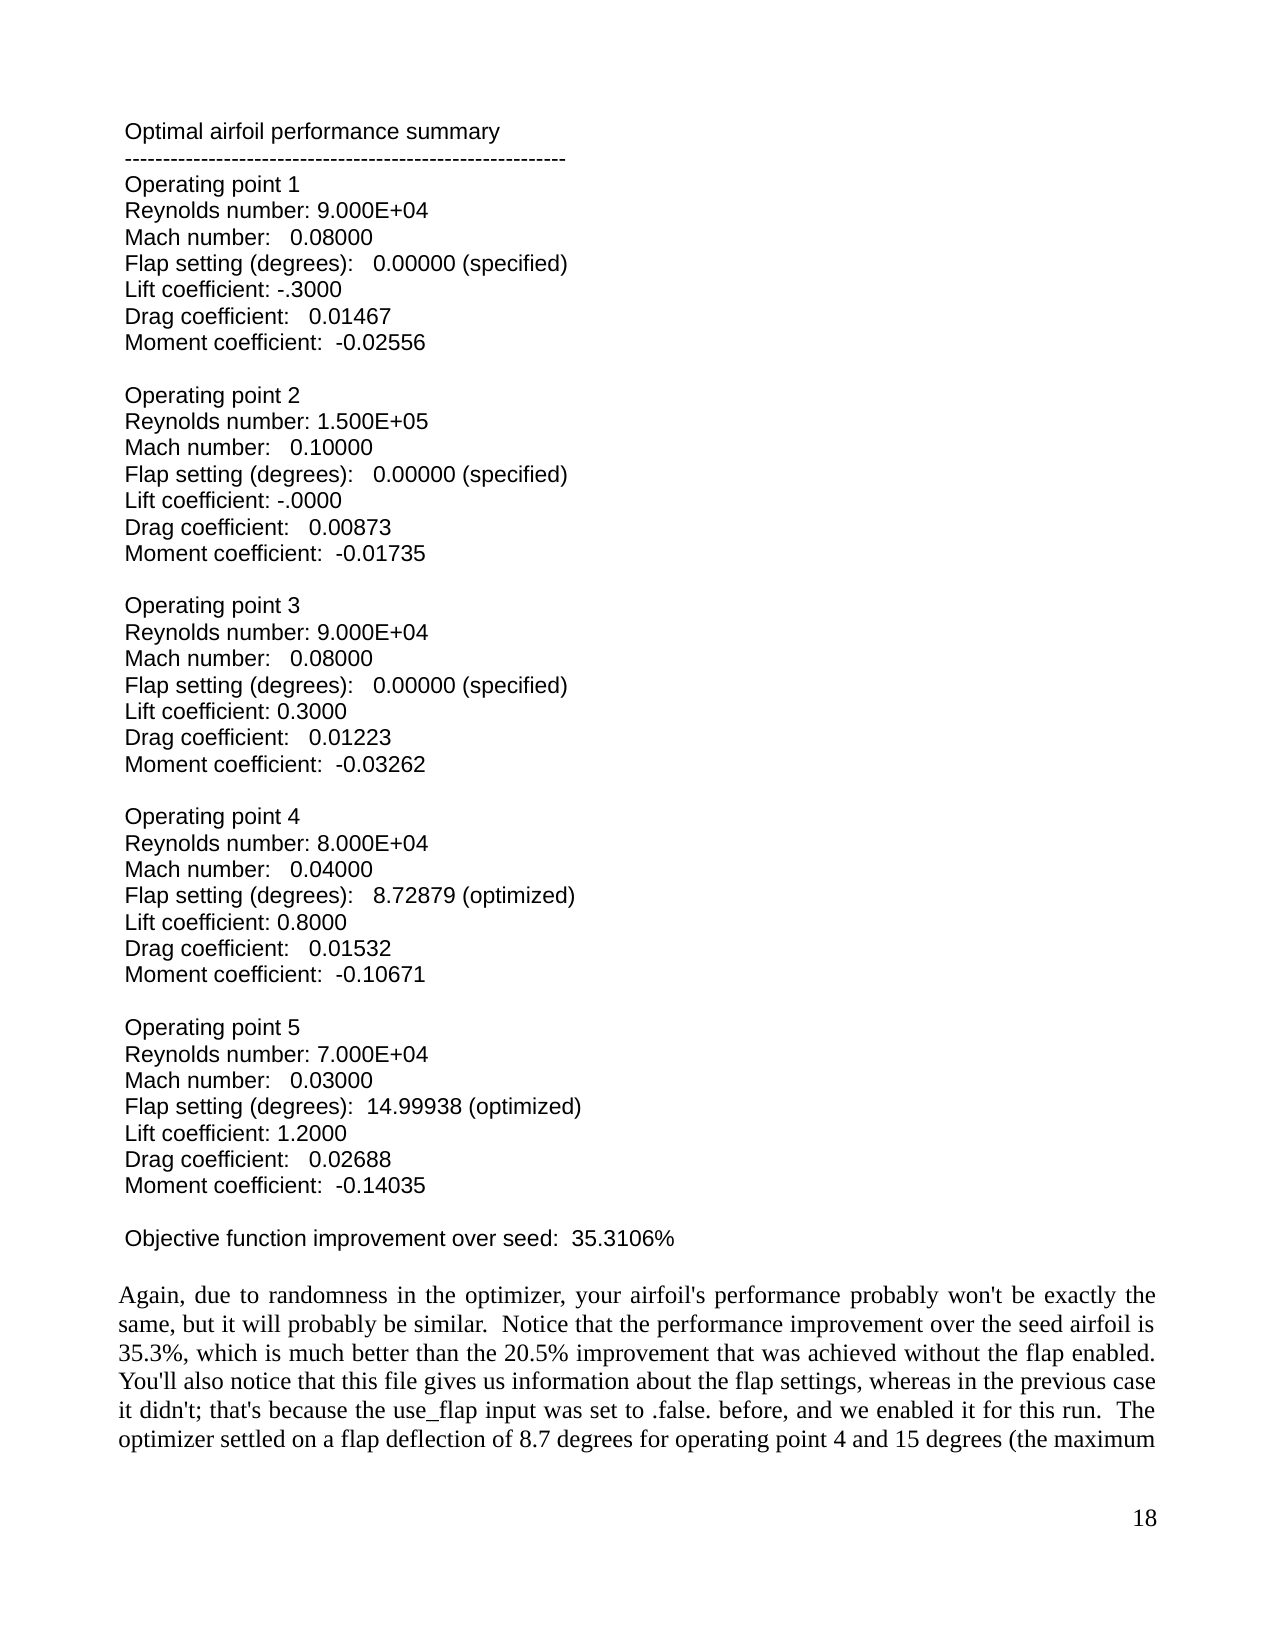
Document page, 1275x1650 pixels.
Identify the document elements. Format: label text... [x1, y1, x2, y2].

text Mach number: 0.04000 [118, 856, 1157, 882]
text Mach number: 0.08000 [118, 223, 1157, 250]
text Drag coefficient: 0.00873 [118, 513, 1157, 540]
text Reynolds number: 9.000E+04 [118, 619, 1157, 645]
text Lift coefficient: 0.8000 [118, 909, 1157, 935]
text Objective function improvement over seed: 35.3106% [118, 1225, 1157, 1251]
text Operating point 4 [118, 803, 1157, 830]
text Flap setting (degrees): 8.72879 (optimized) [118, 882, 1157, 909]
text Moment coefficient: -0.01735 [118, 540, 1157, 566]
text Moment coefficient: -0.03262 [118, 751, 1157, 777]
text Reynolds number: 1.500E+05 [118, 408, 1157, 434]
text Again, due to randomness in the optimizer, your airfoil's performance probably won't be exactly the same, but it will probably be similar. Notice that the performance improvement over the seed airfoil is 35.3%, which is much better than the 20.5% improvement that was achieved without the flap enabled. You'll also notice that this file gives us information about the flap settings, whereas in the previous case it didn't; that's because the use_flap input was set to .false. before, and we enabled it for this run. The optimizer settled on a flap deflection of 8.7 degrees for operating point 4 and 15 degrees (the maximum [118, 1280, 1157, 1453]
text Moment coefficient: -0.10671 [118, 961, 1157, 988]
text Optimal airfoil performance summary [118, 118, 1157, 144]
text Flap setting (degrees): 0.00000 (specified) [118, 672, 1157, 698]
text Drag coefficient: 0.02688 [118, 1146, 1157, 1172]
text Lift coefficient: -.0000 [118, 487, 1157, 513]
text Lift coefficient: 1.2000 [118, 1119, 1157, 1146]
text Mach number: 0.03000 [118, 1067, 1157, 1093]
text Reynolds number: 7.000E+04 [118, 1041, 1157, 1067]
text Drag coefficient: 0.01532 [118, 935, 1157, 961]
text Flap setting (degrees): 14.99938 (optimized) [118, 1093, 1157, 1119]
text Drag coefficient: 0.01223 [118, 724, 1157, 751]
text Lift coefficient: -.3000 [118, 276, 1157, 303]
text Mach number: 0.08000 [118, 645, 1157, 672]
text ---------------------------------------------------------- [118, 144, 1157, 171]
text Mach number: 0.10000 [118, 434, 1157, 461]
text Moment coefficient: -0.14035 [118, 1172, 1157, 1199]
text Operating point 3 [118, 592, 1157, 619]
text Operating point 1 [118, 171, 1157, 197]
text Reynolds number: 9.000E+04 [118, 197, 1157, 223]
text Moment coefficient: -0.02556 [118, 329, 1157, 355]
text Lift coefficient: 0.3000 [118, 698, 1157, 724]
text Operating point 2 [118, 382, 1157, 408]
text Drag coefficient: 0.01467 [118, 303, 1157, 329]
text Flap setting (degrees): 0.00000 (specified) [118, 461, 1157, 487]
text Operating point 5 [118, 1014, 1157, 1041]
text Reynolds number: 8.000E+04 [118, 830, 1157, 856]
text Flap setting (degrees): 0.00000 (specified) [118, 250, 1157, 276]
